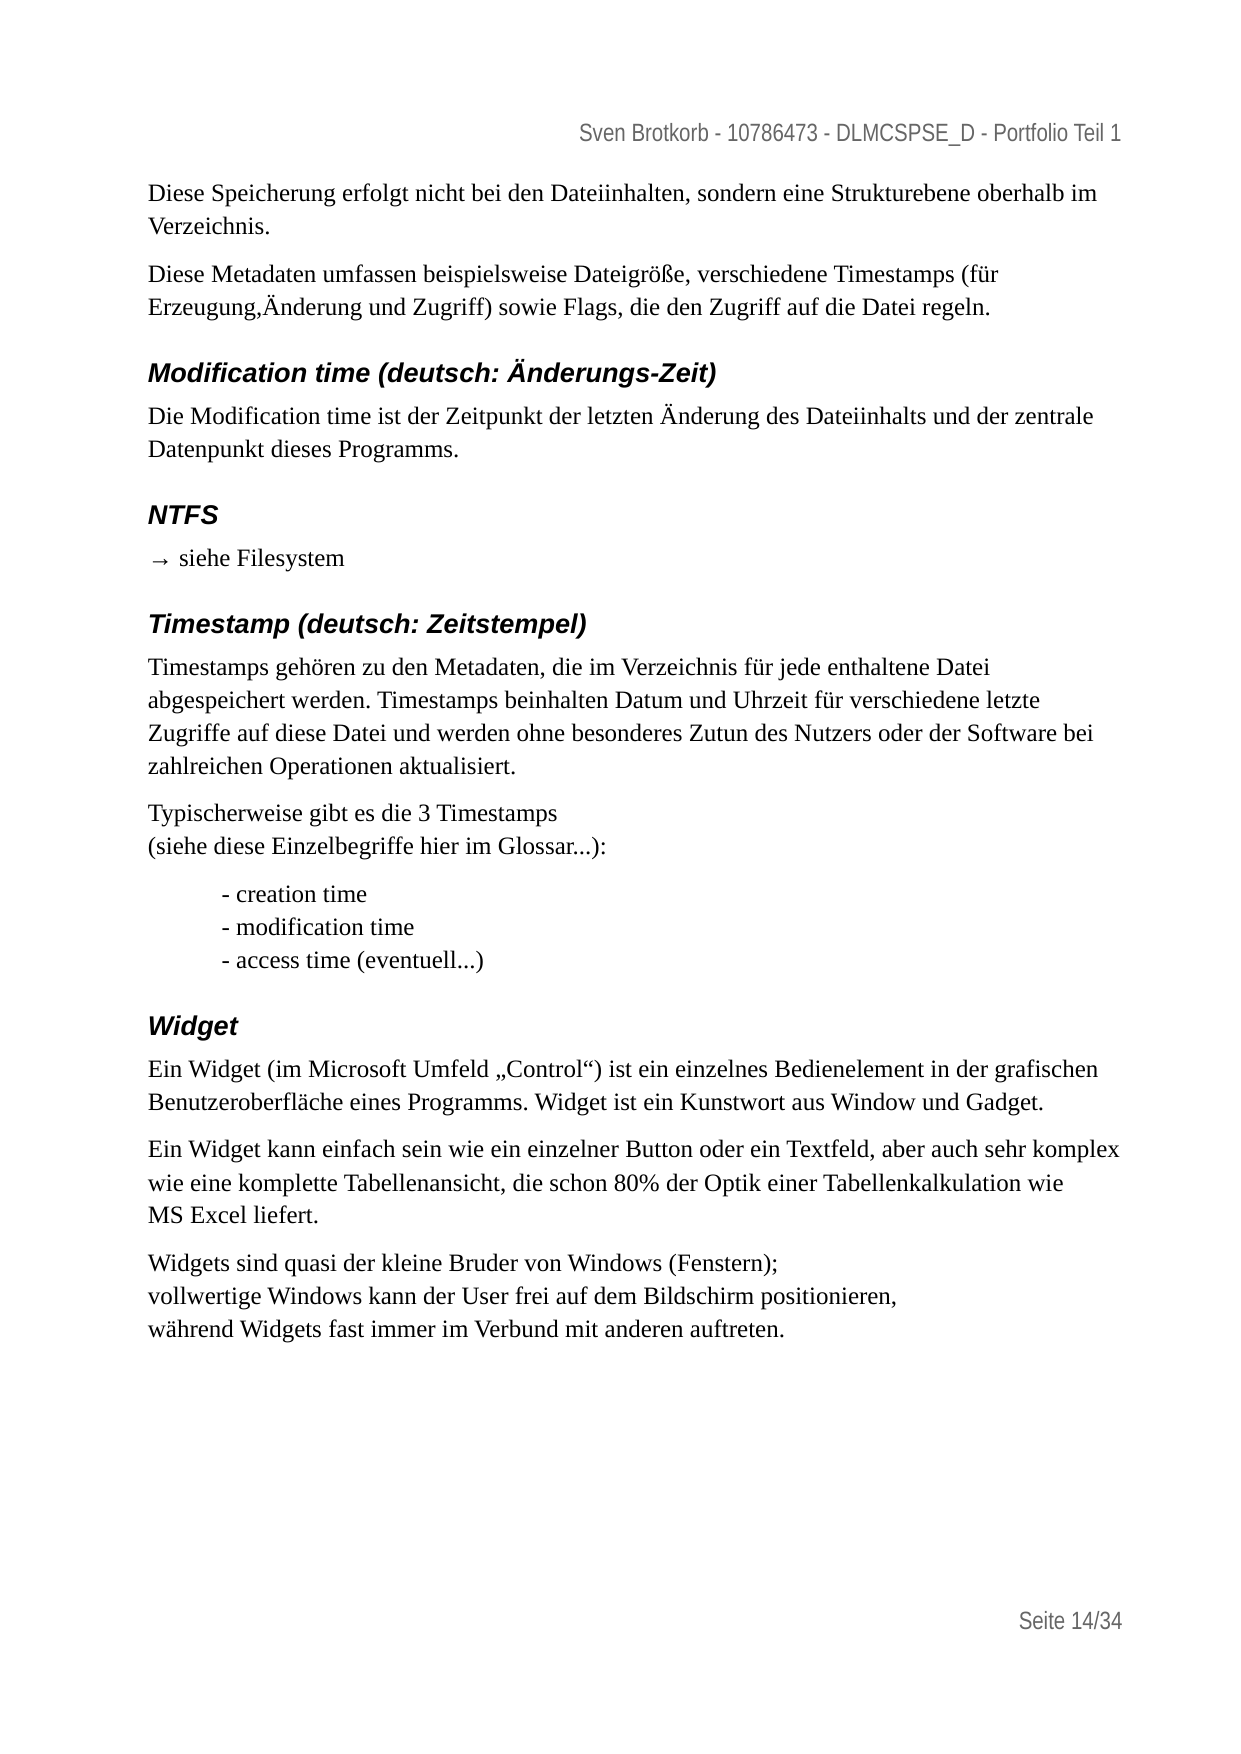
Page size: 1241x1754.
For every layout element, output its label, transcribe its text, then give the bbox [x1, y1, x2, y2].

text Diese Speicherung erfolgt nicht bei den Dateiinhalten, sondern eine Strukturebene oberhalb im Verzeichnis. [148, 178, 1122, 240]
text → siehe Filesystem [148, 543, 1122, 571]
text Timestamps gehören zu den Metadaten, die im Verzeichnis für jede enthaltene Datei abgespeichert werden. Timestamps beinhalten Datum und Uhrzeit für verschiedene letzte Zugriffe auf diese Datei und werden ohne besonderes Zutun des Nutzers oder der Software bei zahlreichen Operationen aktualisiert. [148, 652, 1122, 779]
text Die Modification time ist der Zeitpunkt der letzten Änderung des Dateiinhalts und der zentrale Datenpunkt dieses Programms. [148, 401, 1122, 462]
subtitle NTFS [148, 499, 1122, 530]
text Widgets sind quasi der kleine Bruder von Windows (Fenstern); vollwertige Windows kann der User frei auf dem Bildschirm positionieren, während Widgets fast immer im Verbund mit anderen auftreten. [148, 1248, 1122, 1343]
text - creation time - modification time - access time (eventuell...) [148, 879, 1122, 974]
text Diese Metadaten umfassen beispielsweise Dateigröße, verschiedene Timestamps (für Erzeugung,Änderung und Zugriff) sowie Flags, die den Zugriff auf die Datei regeln. [148, 259, 1122, 321]
subtitle Modification time (deutsch: Änderungs-Zeit) [148, 357, 1122, 388]
subtitle Timestamp (deutsch: Zeitstempel) [148, 608, 1122, 639]
text Ein Widget (im Microsoft Umfeld „Control“) ist ein einzelnes Bedienelement in der grafischen Benutzeroberfläche eines Programms. Widget ist ein Kunstwort aus Window und Gadget. [148, 1054, 1122, 1116]
subtitle Widget [148, 1010, 1122, 1042]
text Ein Widget kann einfach sein wie ein einzelner Button oder ein Textfeld, aber auch sehr komplex wie eine komplette Tabellenansicht, die schon 80% der Optik einer Tabellenkalkulation wie MS Excel liefert. [148, 1134, 1122, 1229]
text Typischerweise gibt es die 3 Timestamps (siehe diese Einzelbegriffe hier im Glossar...): [148, 798, 1122, 860]
